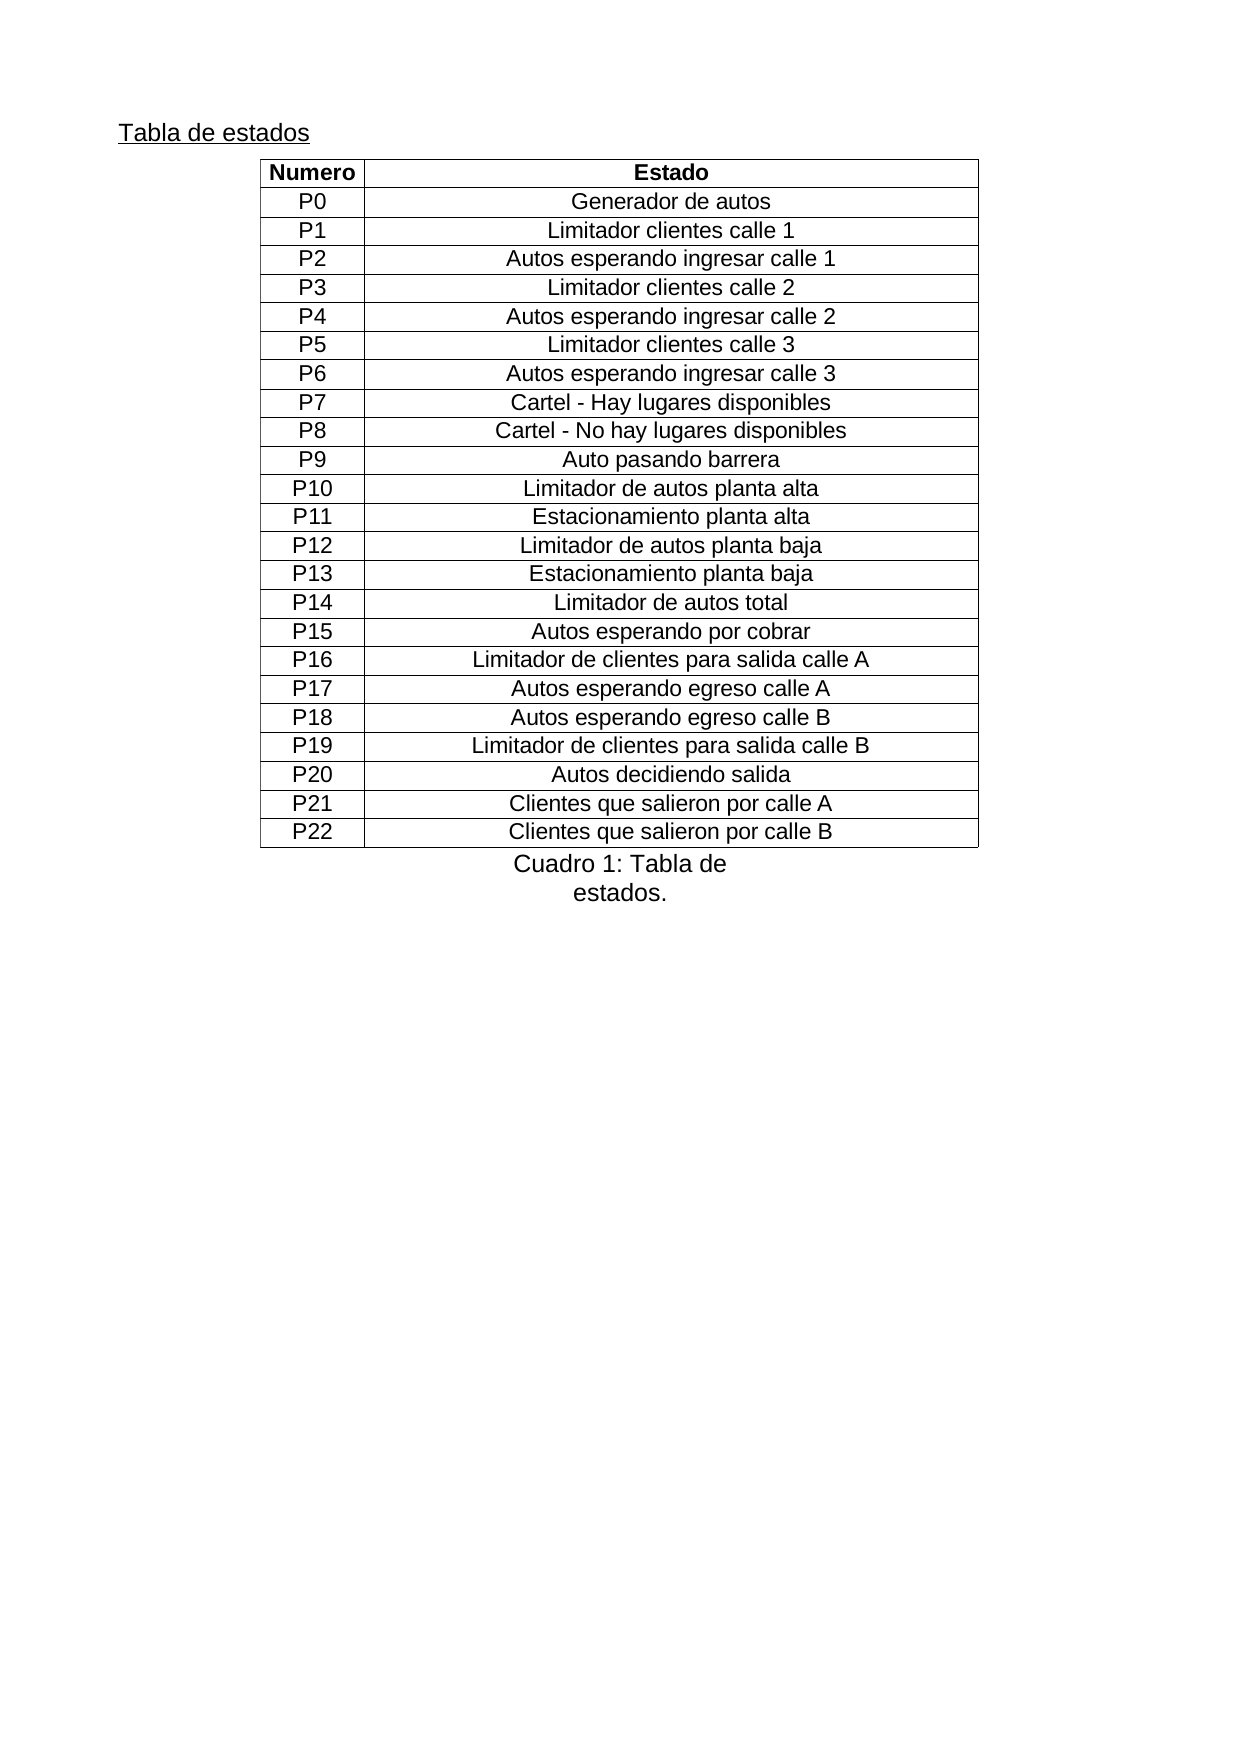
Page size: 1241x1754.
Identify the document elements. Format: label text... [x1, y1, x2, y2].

subtitle Tabla de estados [118, 118, 1122, 147]
text Cuadro 1: Tabla de estados. [472, 848, 768, 907]
